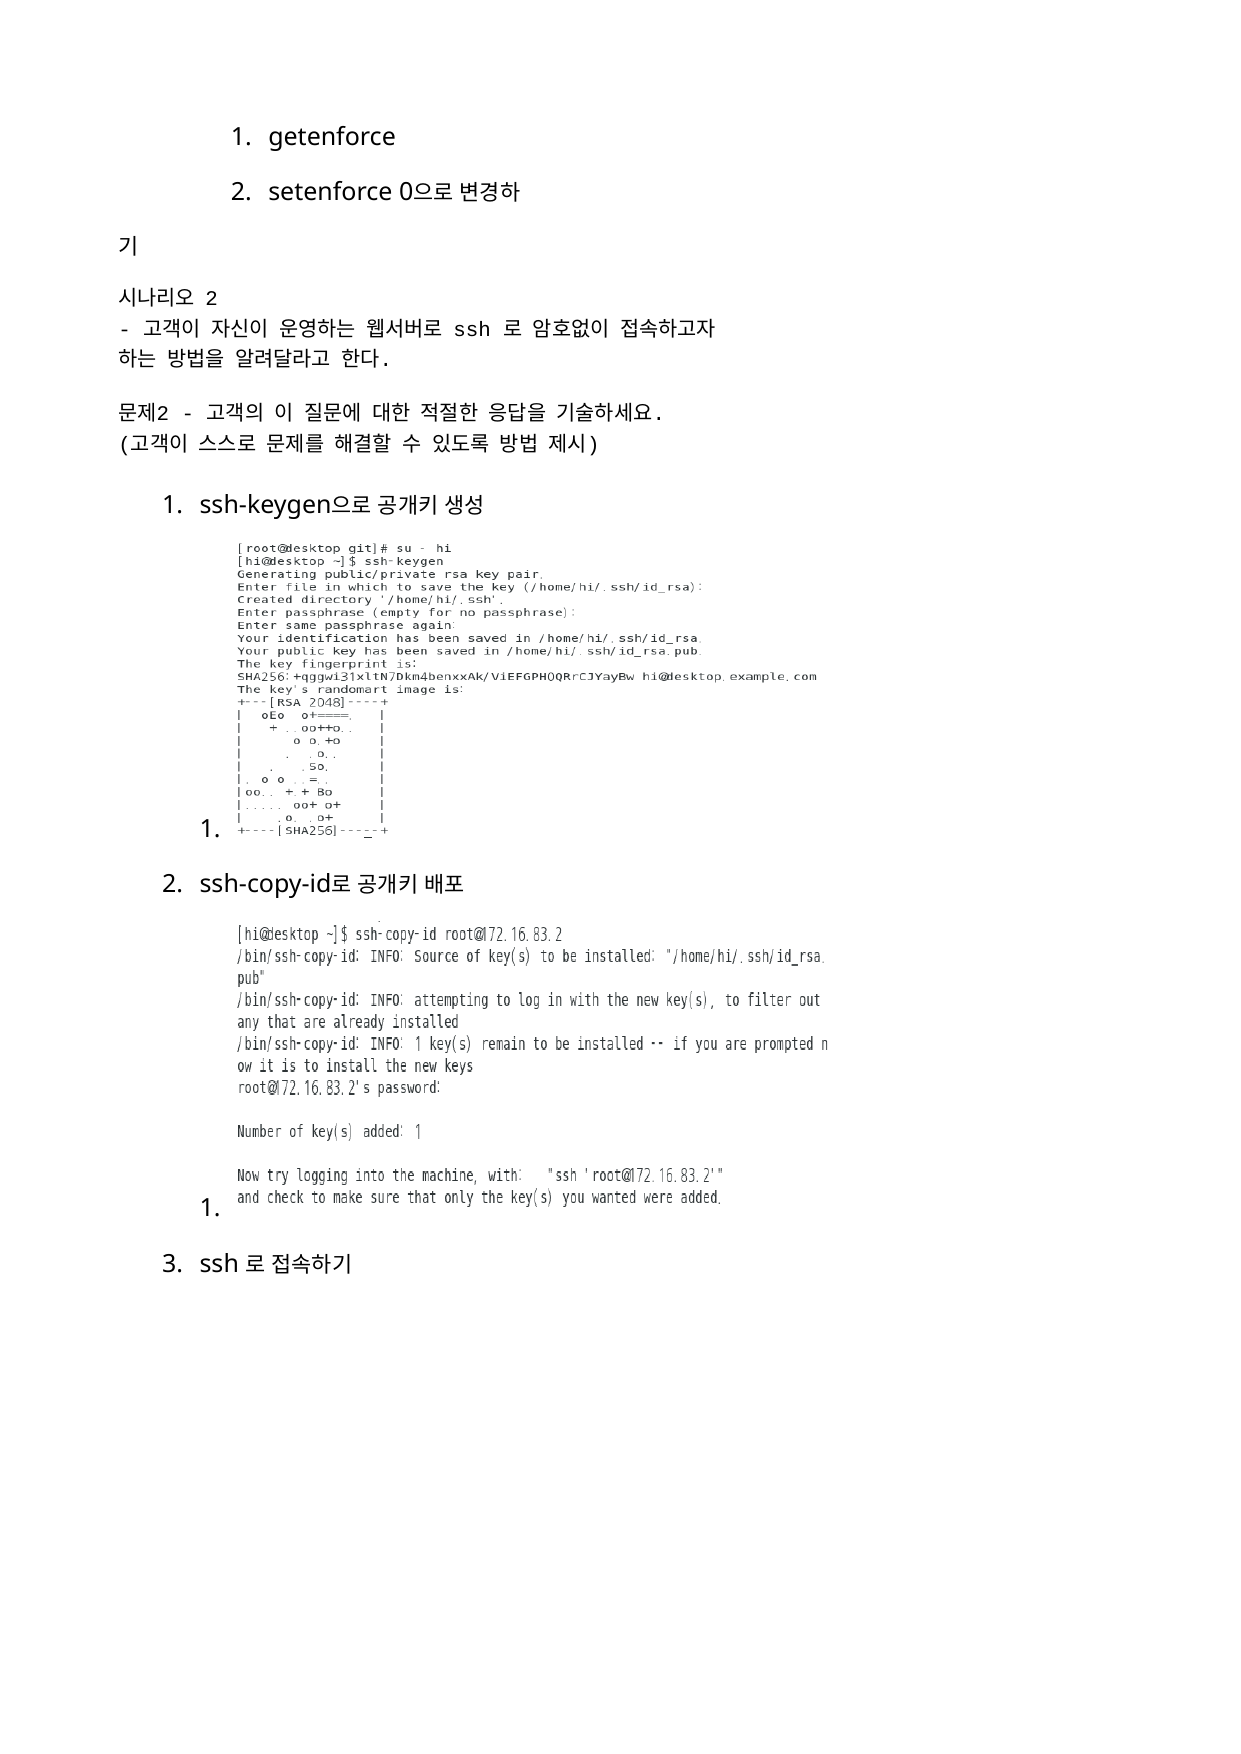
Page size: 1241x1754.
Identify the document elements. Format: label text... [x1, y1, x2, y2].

text 문제2 - 고객의 이 질문에 대한 적절한 응답을 기술하세요. [118, 396, 1122, 427]
list getenforce [231, 118, 1122, 152]
text - 고객이 자신이 운영하는 웹서버로 ssh 로 암호없이 접속하고자 [118, 312, 1122, 342]
text 하는 방법을 알려달라고 한다. [118, 342, 1122, 373]
text 시나리오 2 [118, 281, 1122, 312]
list ssh-copy-id로 공개키 배포 [162, 866, 1122, 900]
list ssh 로 접속하기 [162, 1245, 1122, 1279]
text (고객이 스스로 문제를 해결할 수 있도록 방법 제시) [118, 427, 1122, 457]
list ssh-keygen으로 공개키 생성 [162, 487, 1122, 521]
picture [236, 542, 828, 838]
text 기 [118, 229, 1122, 261]
picture [236, 921, 828, 1217]
list setenforce 0으로 변경하 [231, 173, 1122, 208]
